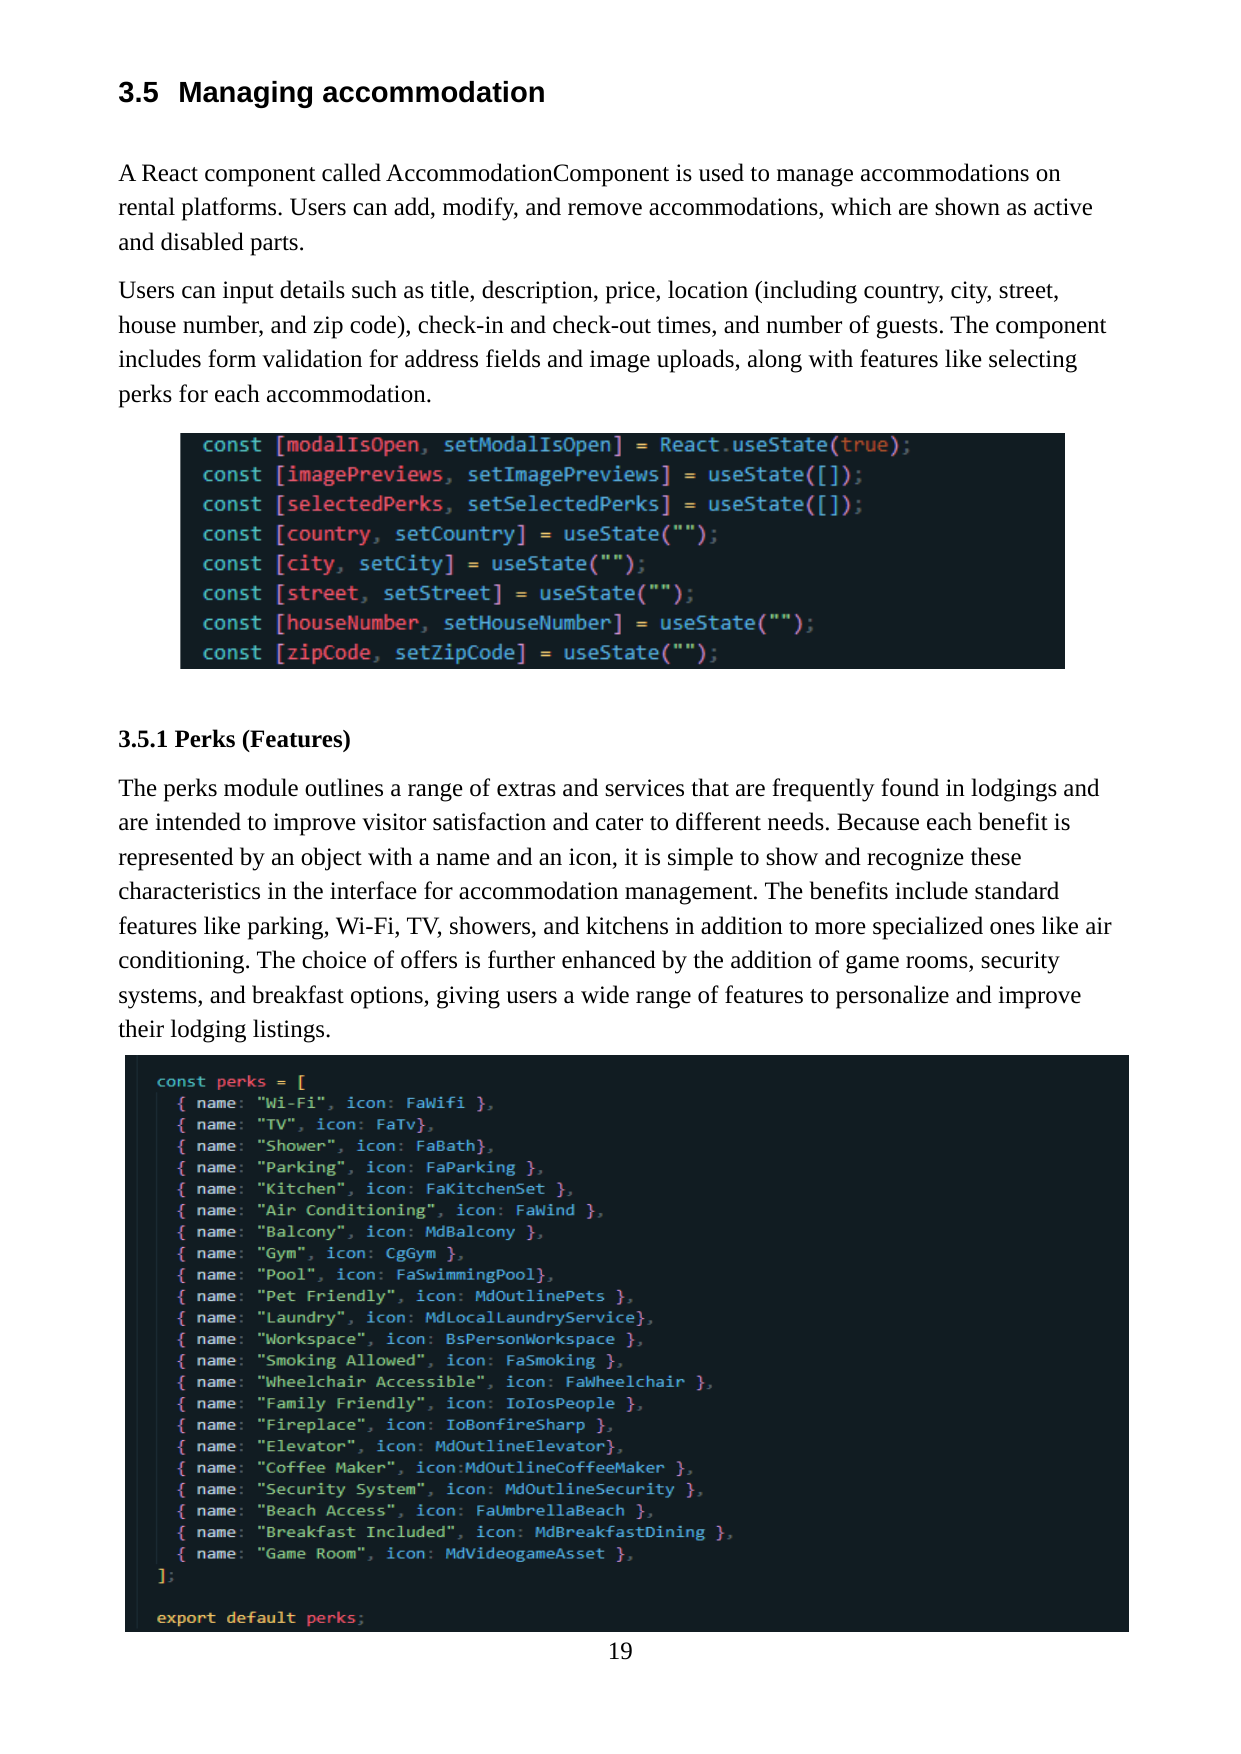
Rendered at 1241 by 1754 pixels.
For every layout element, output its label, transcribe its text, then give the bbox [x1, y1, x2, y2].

text 3.5.1 Perks (Features) [118, 724, 1122, 753]
picture [125, 1055, 1129, 1632]
picture [180, 433, 1065, 669]
subtitle Managing accommodation [118, 75, 1122, 108]
text The perks module outlines a range of extras and services that are frequently found in lodgings and are intended to improve visitor satisfaction and cater to different needs. Because each benefit is represented by an object with a name and an icon, it is simple to show and recognize these characteristics in the interface for accommodation management. The benefits include standard features like parking, Wi-Fi, TV, showers, and kitchens in addition to more specialized ones like air conditioning. The choice of offers is further enhanced by the addition of game rooms, security systems, and breakfast options, giving users a wide range of features to personalize and improve their lodging listings. [118, 773, 1122, 1043]
text A React component called AccommodationComponent is used to manage accommodations on rental platforms. Users can add, modify, and remove accommodations, which are shown as active and disabled parts. [118, 158, 1122, 255]
text Users can input details such as title, description, price, location (including country, city, street, house number, and zip code), check-in and check-out times, and number of guests. The component includes form validation for address fields and image uploads, along with features like selecting perks for each accommodation. [118, 276, 1122, 408]
